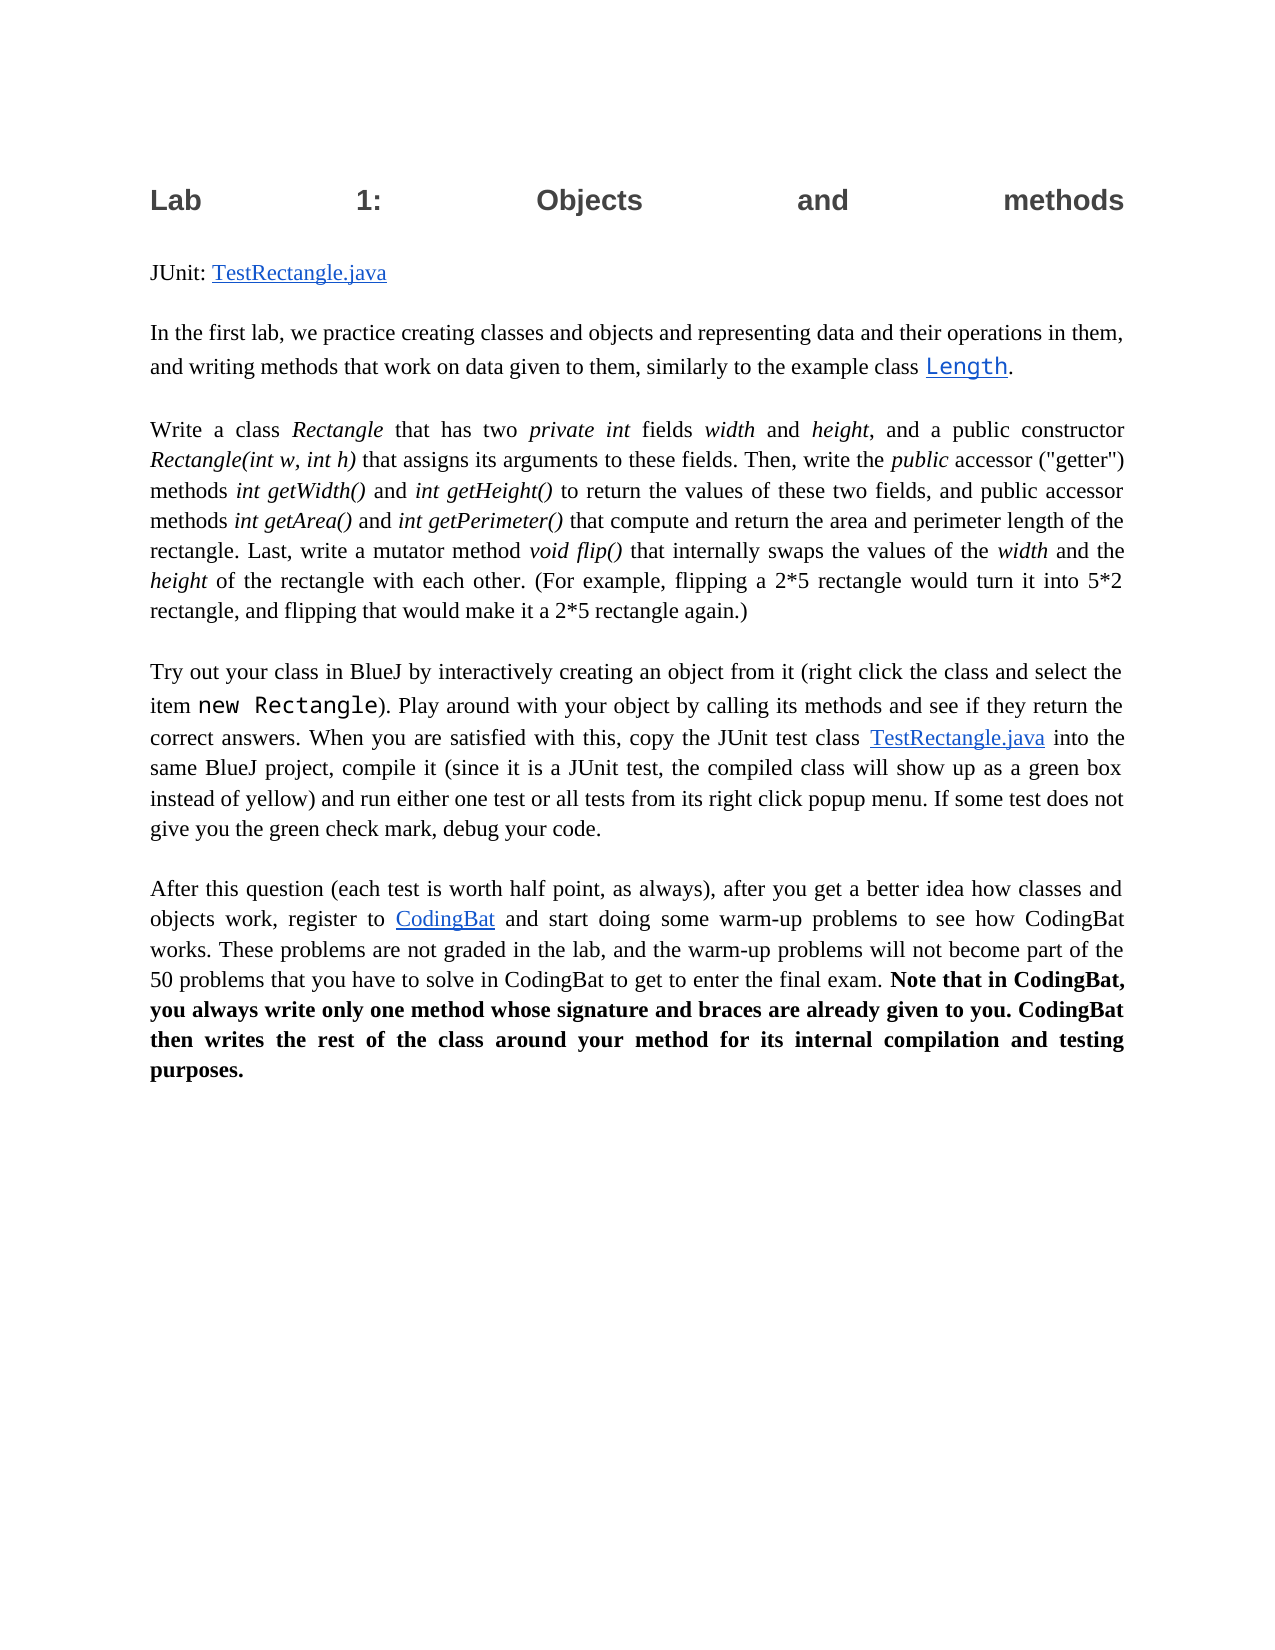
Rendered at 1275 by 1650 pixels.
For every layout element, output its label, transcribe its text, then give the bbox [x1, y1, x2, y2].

text Try out your class in BlueJ by interactively creating an object from it (right click the class and select the item new Rectangle). Play around with your object by calling its methods and see if they return the correct answers. When you are satisfied with this, copy the JUnit test class TestRectangle.java into the same BlueJ project, compile it (since it is a JUnit test, the compiled class will show up as a green box instead of yellow) and run either one test or all tests from its right click popup menu. If some test does not give you the green check mark, debug your code. [150, 658, 1125, 841]
text In the first lab, we practice creating classes and objects and representing data and their operations in them, and writing methods that work on data given to them, similarly to the example class Length. [150, 319, 1125, 381]
text JUnit: TestRectangle.java [150, 259, 1125, 285]
text After this question (each test is worth half point, as always), after you get a better idea how classes and objects work, register to CodingBat and start doing some warm-up problems to see how CodingBat works. These problems are not graded in the lab, and the warm-up problems will not become part of the 50 problems that you have to solve in CodingBat to get to enter the final exam. Note that in CodingBat, you always write only one method whose signature and braces are already given to you. CodingBat then writes the rest of the class around your method for its internal compilation and testing purposes. [150, 875, 1125, 1083]
text Write a class Rectangle that has two private int fields width and height, and a public constructor Rectangle(int w, int h) that assigns its arguments to these fields. Then, write the public accessor ("getter") methods int getWidth() and int getHeight() to return the values of these two fields, and public accessor methods int getArea() and int getPerimeter() that compute and return the area and perimeter length of the rectangle. Last, write a mutator method void flip() that internally swaps the values of the width and the height of the rectangle with each other. (For example, flipping a 2*5 rectangle would turn it into 5*2 rectangle, and flipping that would make it a 2*5 rectangle again.) [150, 416, 1125, 624]
subtitle Lab 1: Objects and methods [150, 183, 1125, 250]
